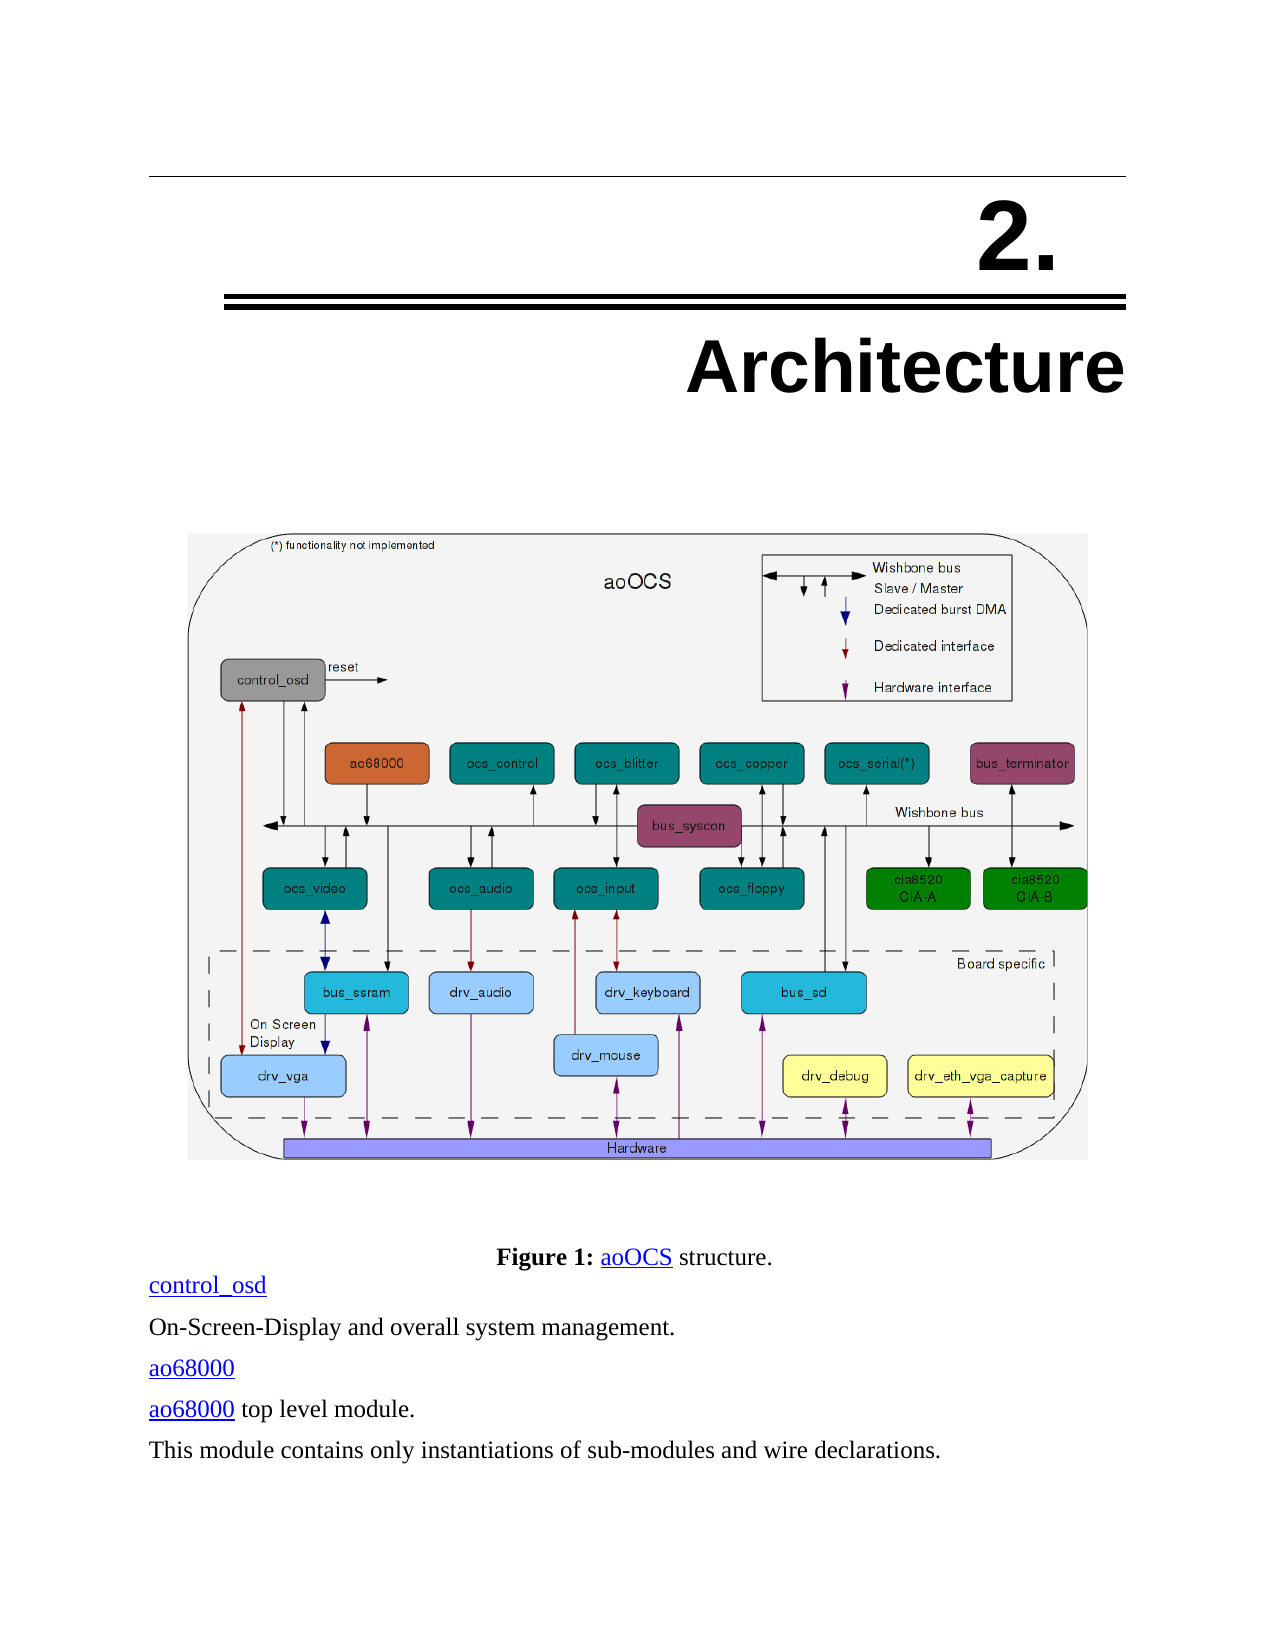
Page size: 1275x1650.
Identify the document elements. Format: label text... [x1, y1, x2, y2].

text Figure 1: aoOCS structure. [148, 1242, 1126, 1271]
text ao68000 [148, 1353, 1126, 1382]
text control_osd [148, 1271, 1126, 1299]
text This module contains only instantiations of sub-modules and wire declarations. [148, 1436, 1126, 1464]
subtitle Architecture [148, 322, 1126, 408]
picture [187, 533, 1088, 1160]
text On-Screen-Display and overall system management. [148, 1312, 1126, 1341]
text ao68000 top level module. [148, 1394, 1126, 1423]
